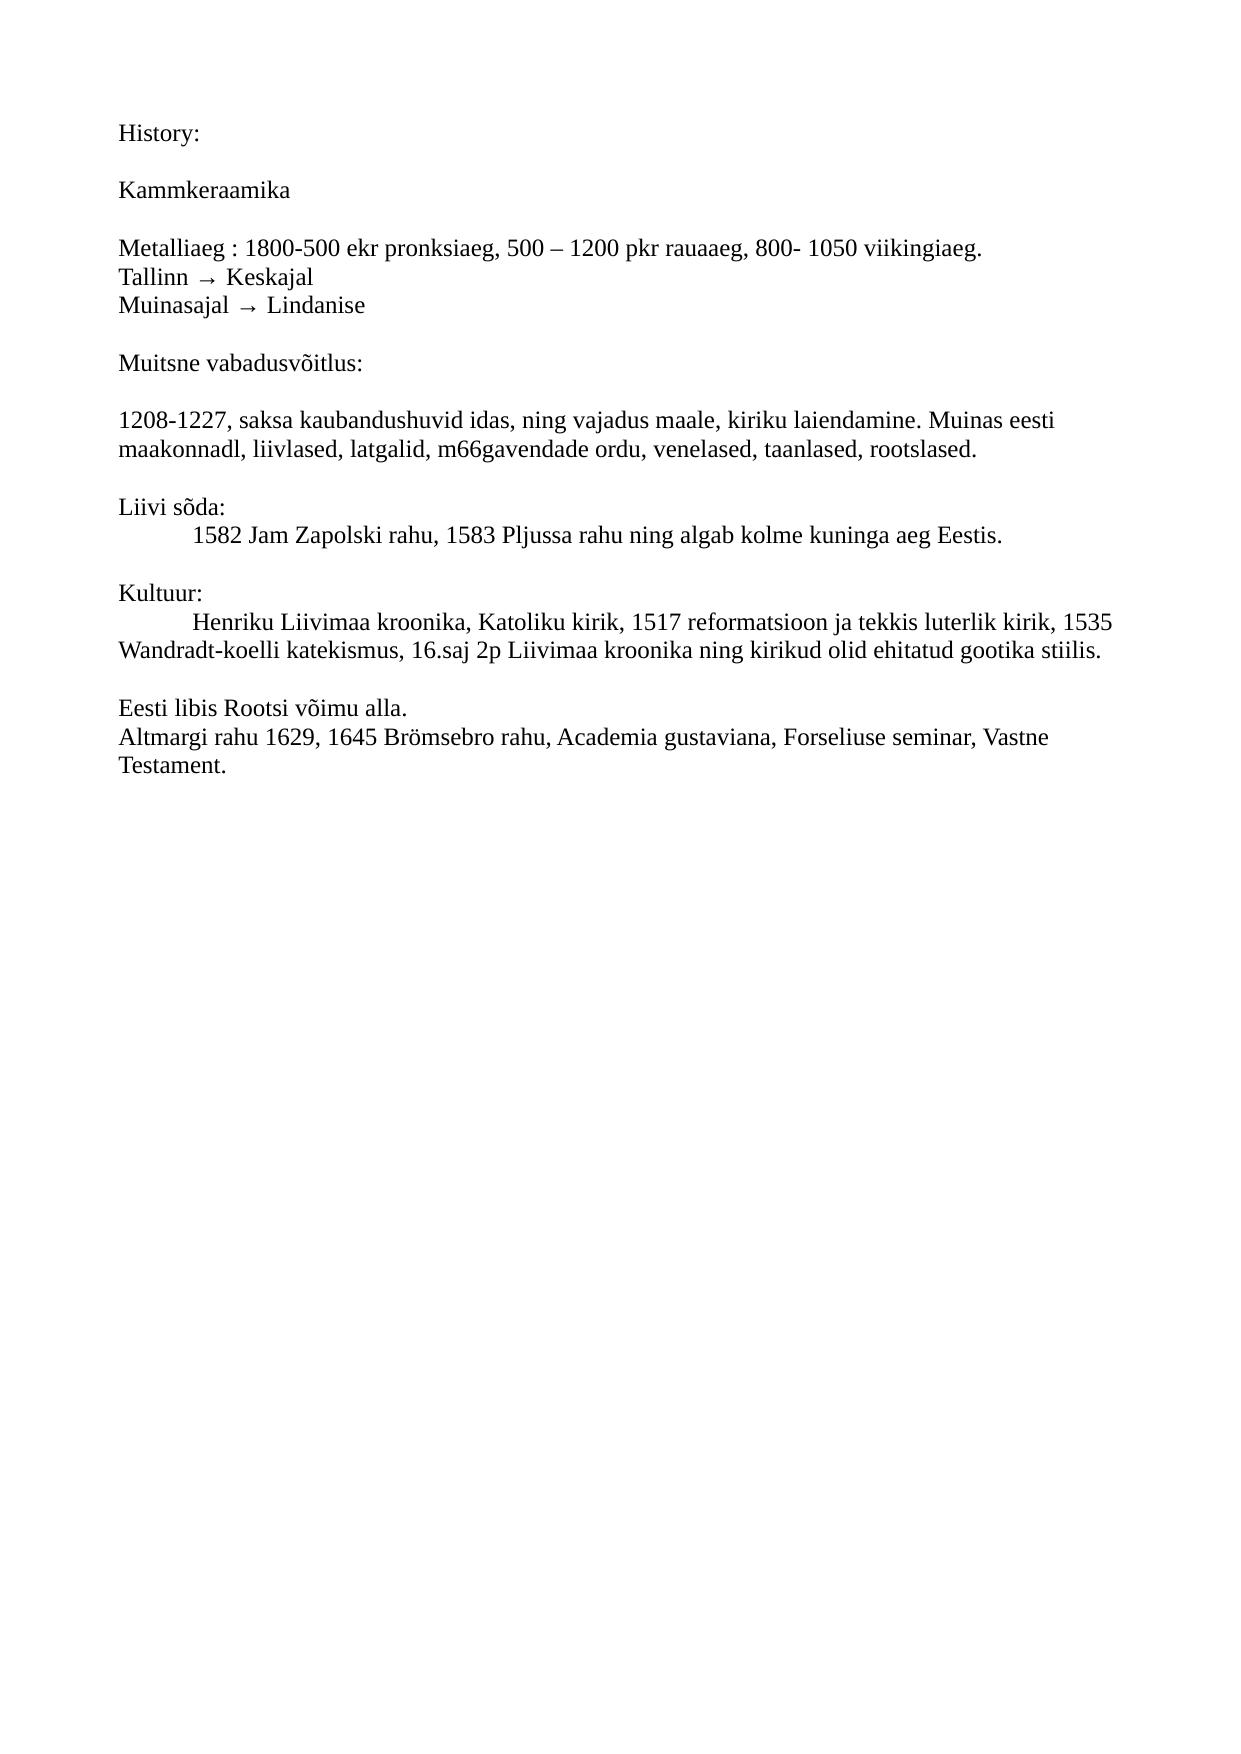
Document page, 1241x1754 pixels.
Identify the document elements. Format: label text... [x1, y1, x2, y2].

text Muitsne vabadusvõitlus: [118, 348, 1122, 377]
text 1582 Jam Zapolski rahu, 1583 Pljussa rahu ning algab kolme kuninga aeg Eestis. [118, 521, 1122, 549]
text Tallinn → Keskajal [118, 262, 1122, 291]
text Muinasajal → Lindanise [118, 291, 1122, 319]
text Altmargi rahu 1629, 1645 Brömsebro rahu, Academia gustaviana, Forseliuse seminar, Vastne Testament. [118, 722, 1122, 779]
text Liivi sõda: [118, 492, 1122, 521]
text Kammkeraamika [118, 176, 1122, 204]
text Kultuur: [118, 578, 1122, 607]
text History: [118, 118, 1122, 147]
text 1208-1227, saksa kaubandushuvid idas, ning vajadus maale, kiriku laiendamine. Muinas eesti maakonnadl, liivlased, latgalid, m66gavendade ordu, venelased, taanlased, rootslased. [118, 406, 1122, 463]
text Metalliaeg : 1800-500 ekr pronksiaeg, 500 – 1200 pkr rauaaeg, 800- 1050 viikingiaeg. [118, 233, 1122, 262]
text Henriku Liivimaa kroonika, Katoliku kirik, 1517 reformatsioon ja tekkis luterlik kirik, 1535 Wandradt-koelli katekismus, 16.saj 2p Liivimaa kroonika ning kirikud olid ehitatud gootika stiilis. [118, 607, 1122, 664]
text Eesti libis Rootsi võimu alla. [118, 693, 1122, 722]
